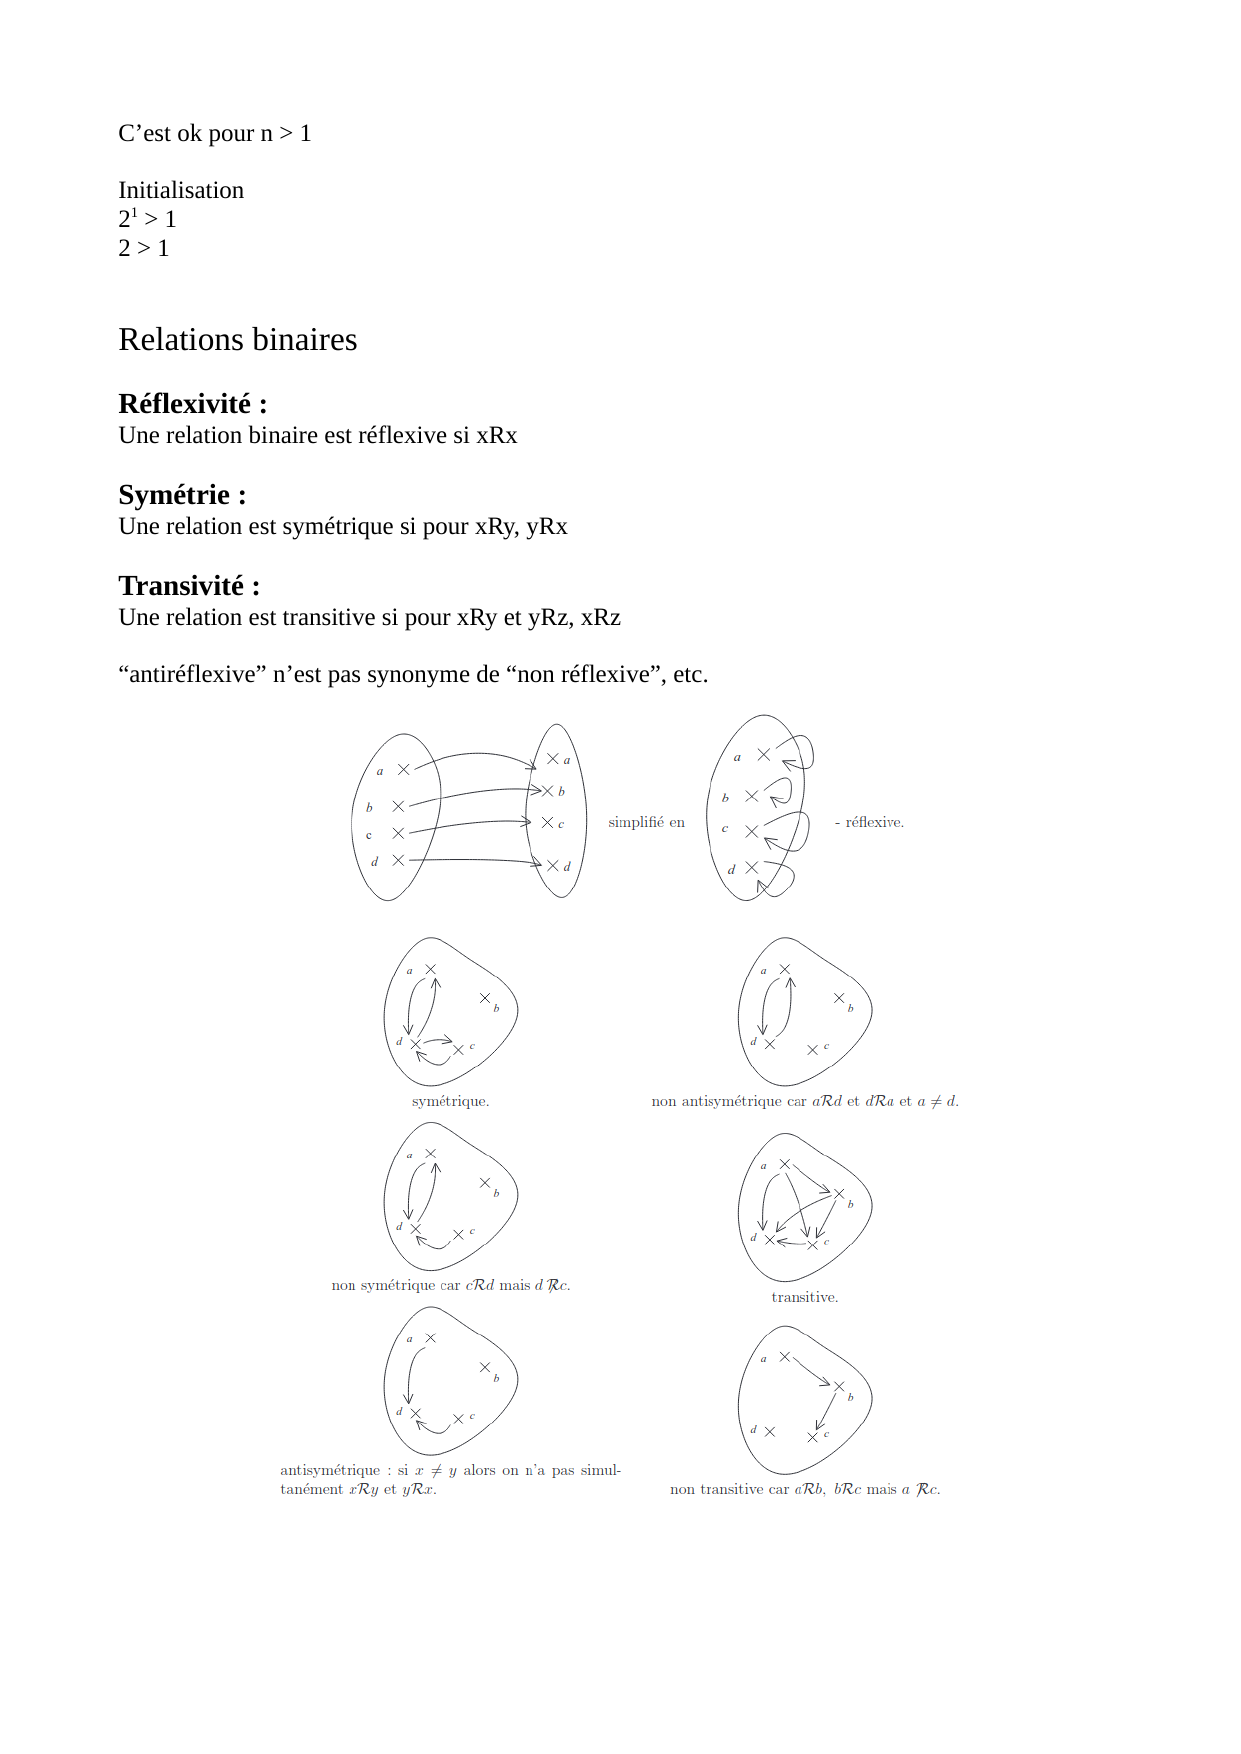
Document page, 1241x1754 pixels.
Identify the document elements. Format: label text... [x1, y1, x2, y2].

text Une relation est symétrique si pour xRy, yRx [118, 511, 1122, 540]
text Relations binaires [118, 319, 1122, 358]
text Symétrie : [118, 477, 1122, 511]
text 21 > 1 [118, 204, 1122, 233]
picture [262, 709, 978, 1513]
text Une relation est transitive si pour xRy et yRz, xRz [118, 602, 1122, 631]
text C’est ok pour n > 1 [118, 118, 1122, 147]
text Initialisation [118, 176, 1122, 204]
text Réflexivité : [118, 386, 1122, 420]
text 2 > 1 [118, 233, 1122, 262]
text Une relation binaire est réflexive si xRx [118, 420, 1122, 449]
text Transivité : [118, 568, 1122, 602]
text “antiréflexive” n’est pas synonyme de “non réflexive”, etc. [118, 631, 1122, 688]
